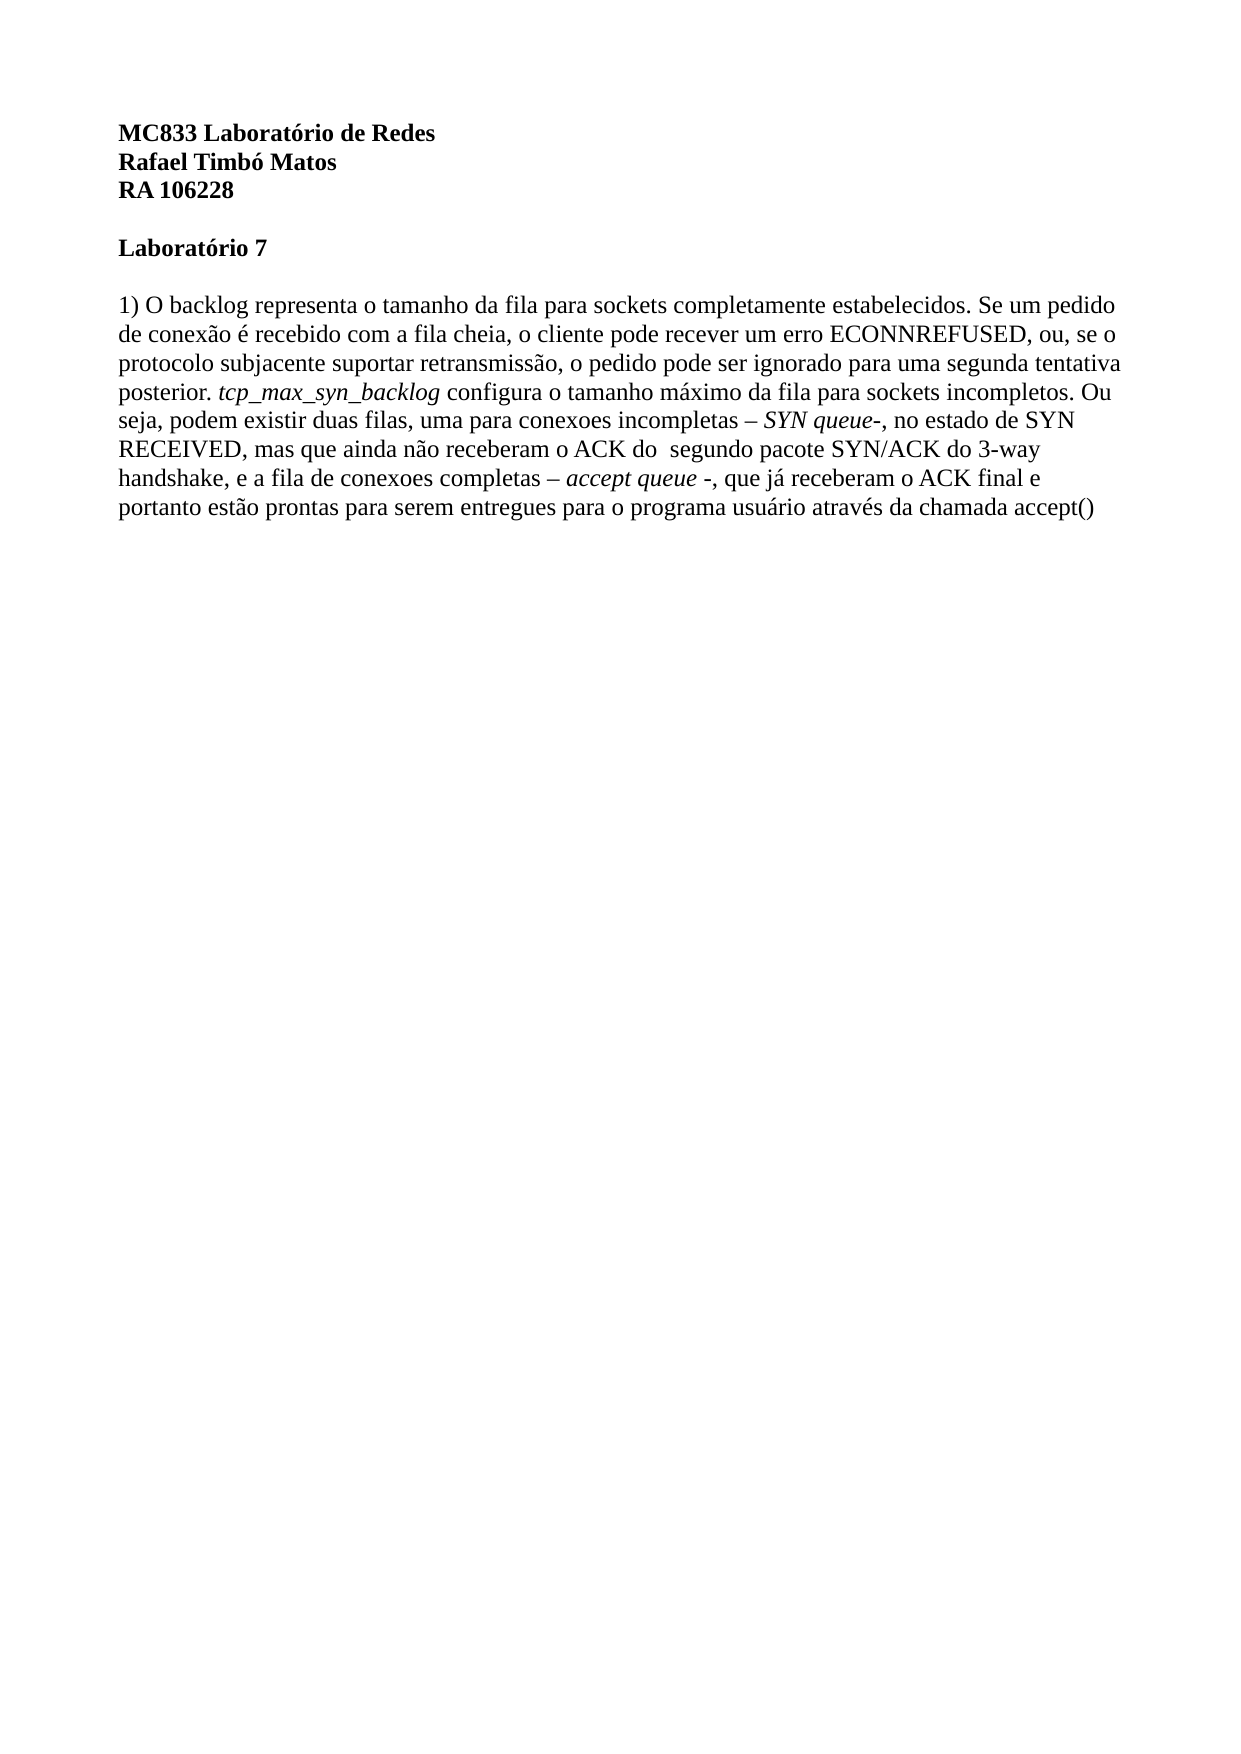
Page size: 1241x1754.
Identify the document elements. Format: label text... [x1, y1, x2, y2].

text 1) O backlog representa o tamanho da fila para sockets completamente estabelecidos. Se um pedido de conexão é recebido com a fila cheia, o cliente pode recever um erro ECONNREFUSED, ou, se o protocolo subjacente suportar retransmissão, o pedido pode ser ignorado para uma segunda tentativa posterior. tcp_max_syn_backlog configura o tamanho máximo da fila para sockets incompletos. Ou seja, podem existir duas filas, uma para conexoes incompletas – SYN queue-, no estado de SYN RECEIVED, mas que ainda não receberam o ACK do segundo pacote SYN/ACK do 3-way handshake, e a fila de conexoes completas – accept queue -, que já receberam o ACK final e portanto estão prontas para serem entregues para o programa usuário através da chamada accept() [118, 291, 1122, 521]
text Rafael Timbó Matos [118, 147, 1122, 176]
text MC833 Laboratório de Redes [118, 118, 1122, 147]
text RA 106228 [118, 176, 1122, 204]
text Laboratório 7 [118, 233, 1122, 262]
